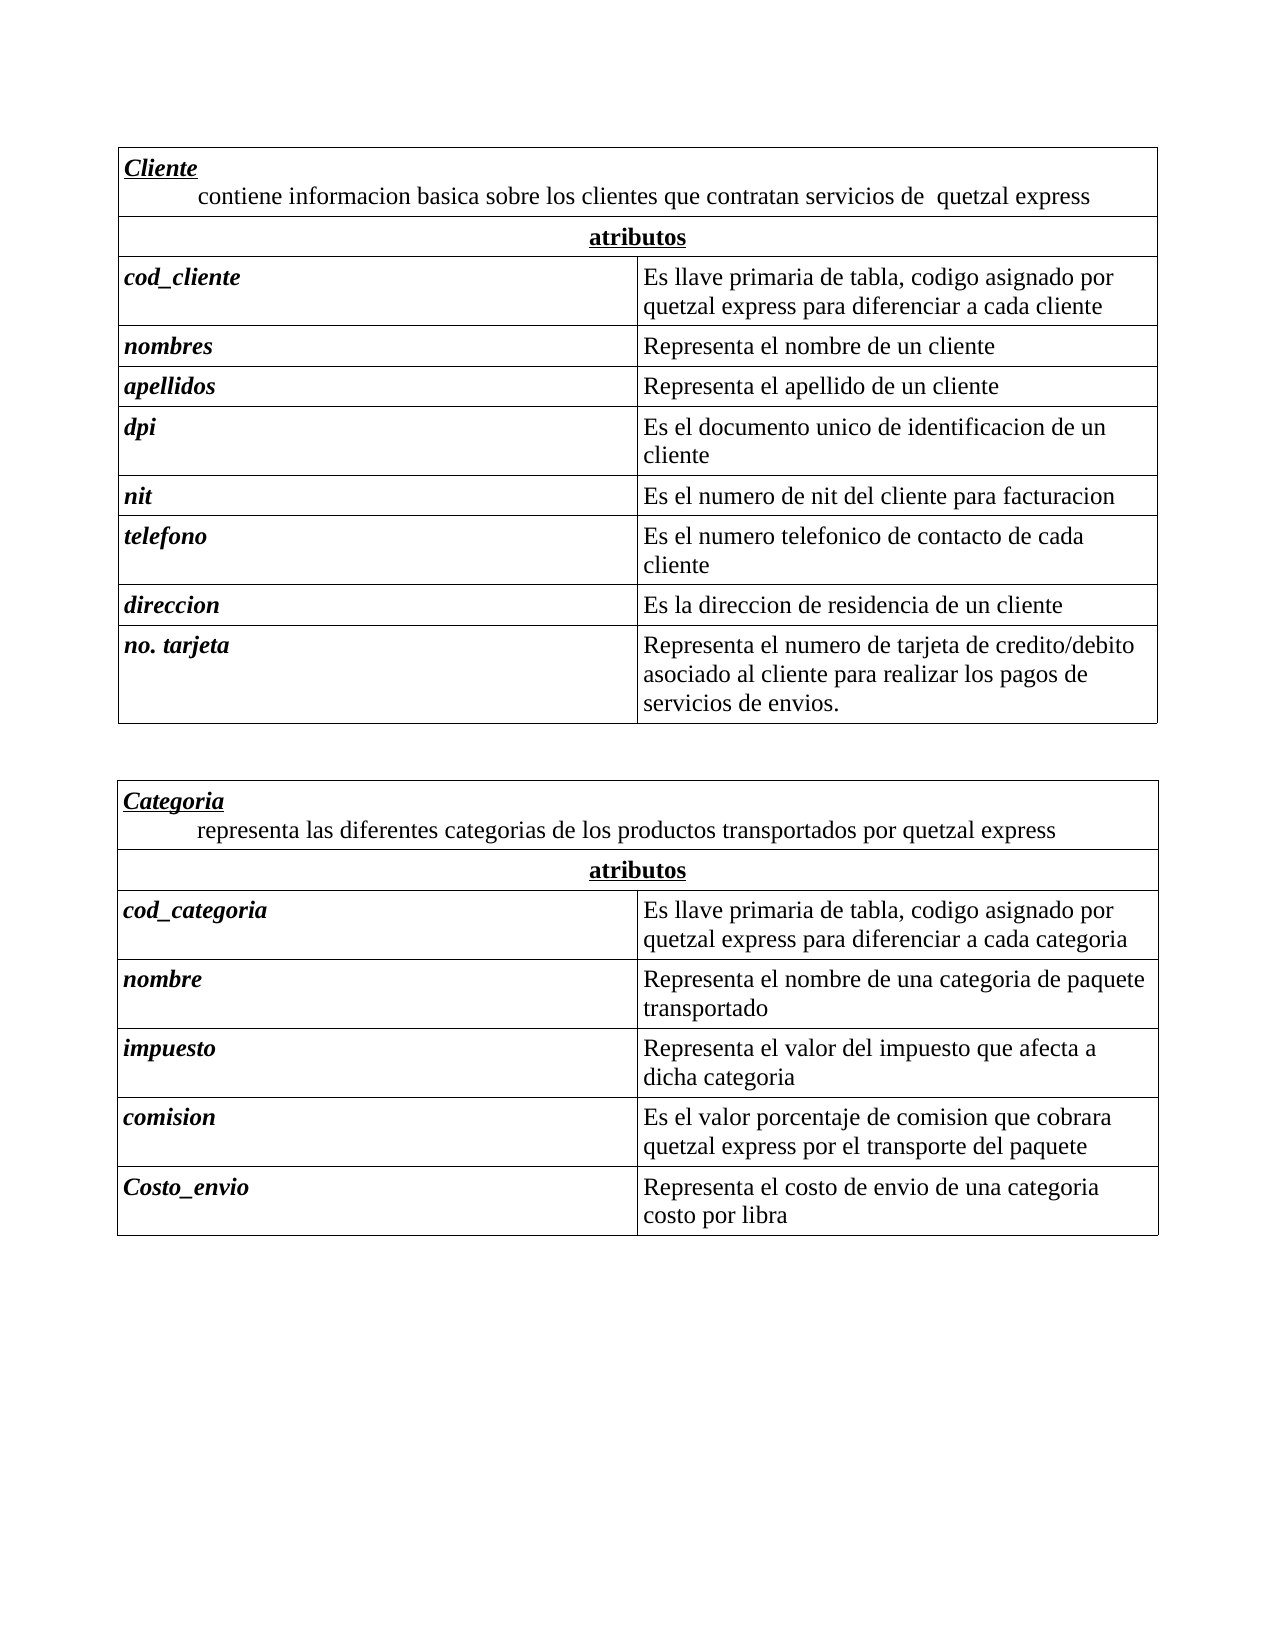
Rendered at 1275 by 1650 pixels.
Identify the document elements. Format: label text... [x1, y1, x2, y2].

table_cell Es llave primaria de tabla, codigo asignado por quetzal express para diferenciar a cada categoria [638, 891, 1158, 958]
table_cell Costo_envio [118, 1167, 637, 1235]
table_cell Representa el valor del impuesto que afecta a dicha categoria [638, 1029, 1158, 1097]
table_cell Representa el numero de tarjeta de credito/debito asociado al cliente para realizar los pagos de servicios de envios. [638, 626, 1157, 722]
table_cell nombre [118, 960, 637, 1028]
table_cell impuesto [118, 1029, 637, 1097]
table_cell Representa el costo de envio de una categoria costo por libra [638, 1167, 1158, 1235]
table_cell nit [119, 476, 637, 515]
table_header Categoria representa las diferentes categorias de los productos transportados por quetzal express [118, 781, 1158, 849]
table_cell apellidos [119, 367, 637, 406]
table_cell atributos [118, 850, 1158, 889]
table_cell Es el numero telefonico de contacto de cada cliente [638, 516, 1157, 584]
table_cell atributos [119, 217, 1157, 256]
table_cell cod_categoria [118, 891, 637, 958]
table_cell cod_cliente [119, 257, 637, 325]
table_cell telefono [119, 516, 637, 584]
table_cell Es el valor porcentaje de comision que cobrara quetzal express por el transporte del paquete [638, 1098, 1158, 1166]
table_cell comision [118, 1098, 637, 1166]
table_cell Representa el nombre de una categoria de paquete transportado [638, 960, 1158, 1028]
table_cell nombres [119, 326, 637, 366]
table_cell no. tarjeta [119, 626, 637, 722]
table_cell Es la direccion de residencia de un cliente [638, 585, 1157, 625]
table_cell Es el numero de nit del cliente para facturacion [638, 476, 1157, 515]
table_cell Es el documento unico de identificacion de un cliente [638, 407, 1157, 475]
table_header Cliente contiene informacion basica sobre los clientes que contratan servicios de quetzal express [119, 148, 1157, 216]
table_cell Representa el apellido de un cliente [638, 367, 1157, 406]
table_cell dpi [119, 407, 637, 475]
table_cell Es llave primaria de tabla, codigo asignado por quetzal express para diferenciar a cada cliente [638, 257, 1157, 325]
table_cell direccion [119, 585, 637, 625]
table_cell Representa el nombre de un cliente [638, 326, 1157, 366]
